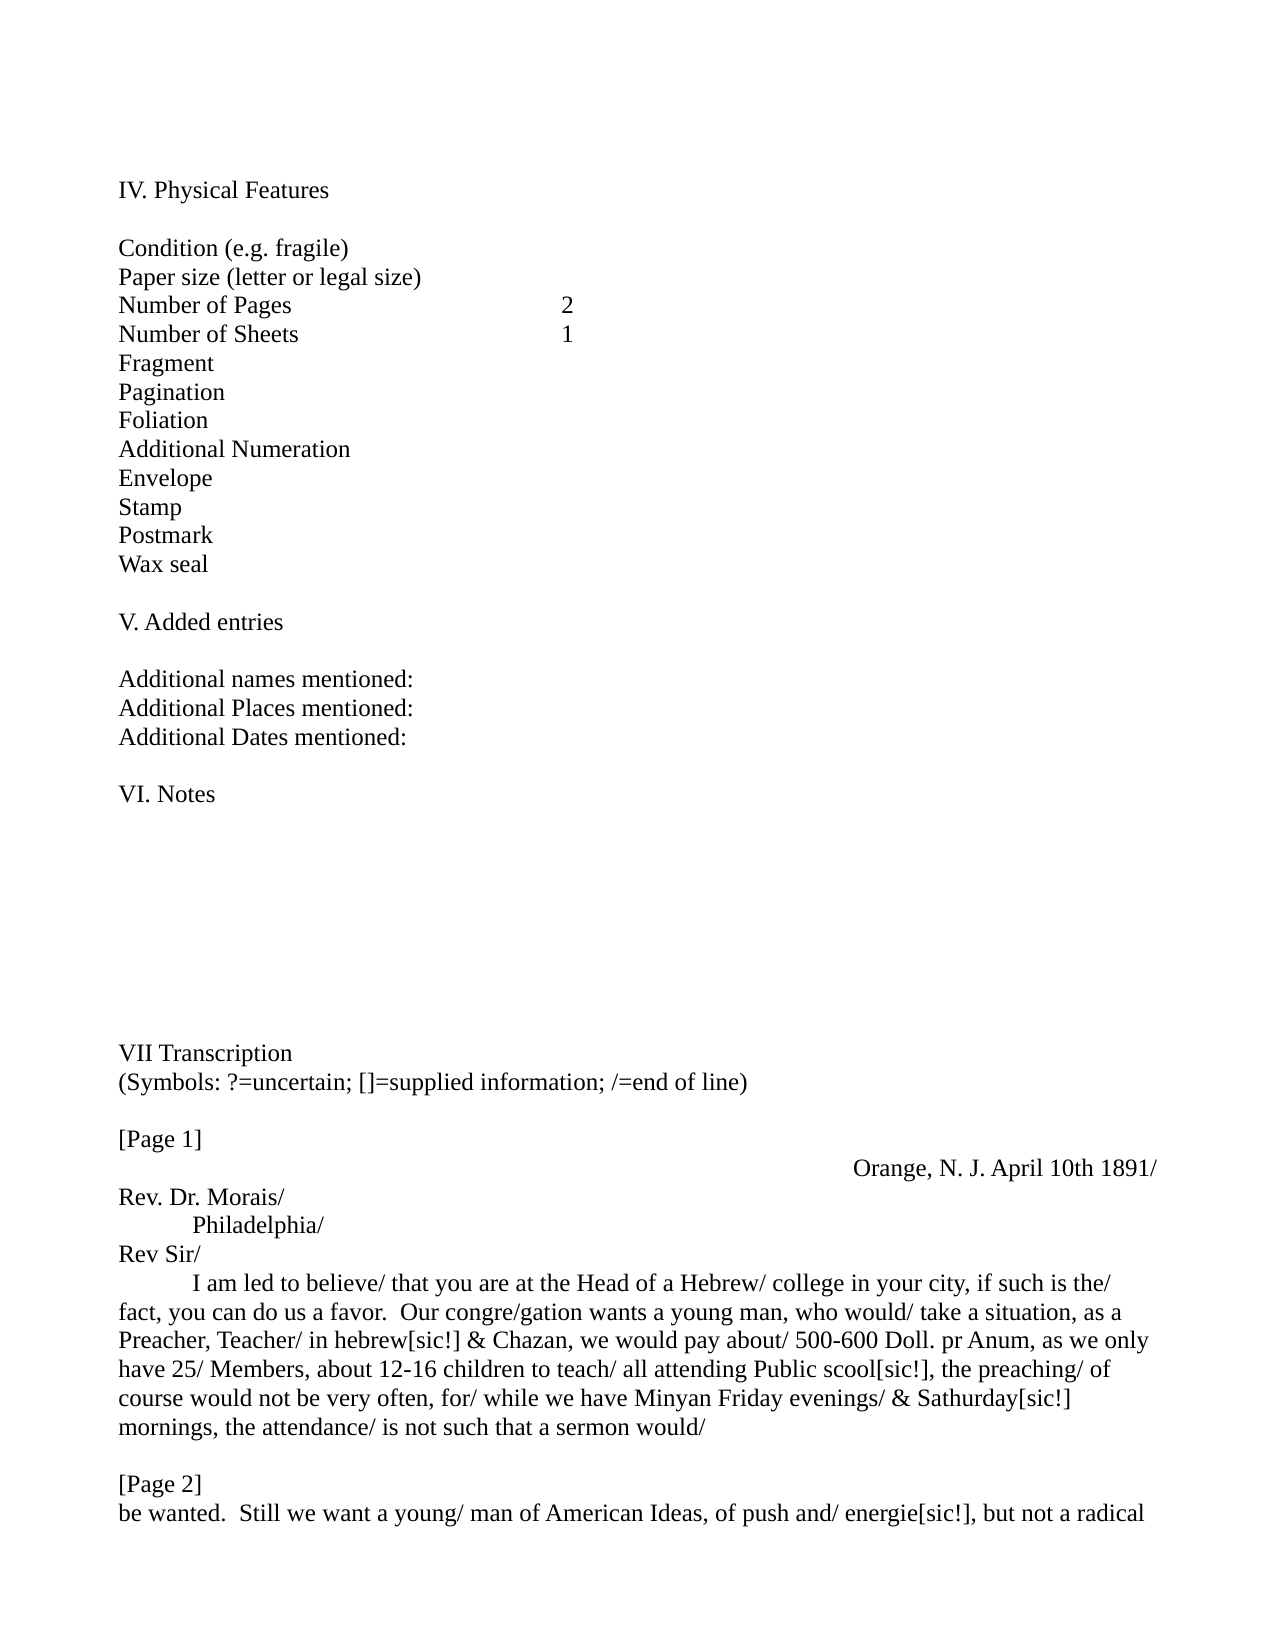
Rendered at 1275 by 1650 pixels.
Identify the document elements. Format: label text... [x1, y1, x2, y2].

text VII Transcription [118, 1038, 1157, 1067]
text Number of Pages 2 [118, 291, 1157, 319]
text [Page 2] [118, 1469, 1157, 1498]
text IV. Physical Features [118, 176, 1157, 204]
text Condition (e.g. fragile) [118, 233, 1157, 262]
text V. Added entries [118, 607, 1157, 636]
text Fragment [118, 348, 1157, 377]
text Philadelphia/ [118, 1211, 1157, 1239]
text [Page 1] [118, 1124, 1157, 1153]
text Additional names mentioned: [118, 664, 1157, 693]
text Orange, N. J. April 10th 1891/ [118, 1153, 1157, 1182]
text Additional Numeration [118, 434, 1157, 463]
text VI. Notes [118, 779, 1157, 808]
text Postma rk [118, 521, 1157, 549]
text Paper size (letter or legal size) [118, 262, 1157, 291]
text (Symbols: ?=uncertain; []=supplied information; /=end of line) [118, 1067, 1157, 1096]
text Additional Places mentioned: [118, 693, 1157, 722]
text Envelope [118, 463, 1157, 492]
text Rev Sir/ [118, 1239, 1157, 1268]
text Pagination [118, 377, 1157, 406]
text Rev. Dr. Morais/ [118, 1182, 1157, 1211]
text Number of Sheets 1 [118, 319, 1157, 348]
text I am led to believe/ that you are at the Head of a Hebrew/ college in your city, if such is the/ fact, you can do us a favor. Our congre/gation wants a young man, who would/ take a situation, as a Preacher, Teacher/ in hebrew[sic!] & Chazan, we would pay about/ 500-600 Doll. pr Anum, as we only have 25/ Members, about 12-16 children to teach/ all attending Public scool[sic!], the preaching/ of course would not be very often, for/ while we have Minyan Friday evenings/ & Sathurday[sic!] mornings, the attendance/ is not such that a sermon would/ [118, 1268, 1157, 1441]
text Additional Dates mentioned: [118, 722, 1157, 751]
text Foliation [118, 406, 1157, 434]
text Stamp [118, 492, 1157, 521]
text Wax seal [118, 549, 1157, 578]
text be wanted. Still we want a young/ man of American Ideas, of push and/ energie[sic!], but not a radical [118, 1498, 1157, 1527]
